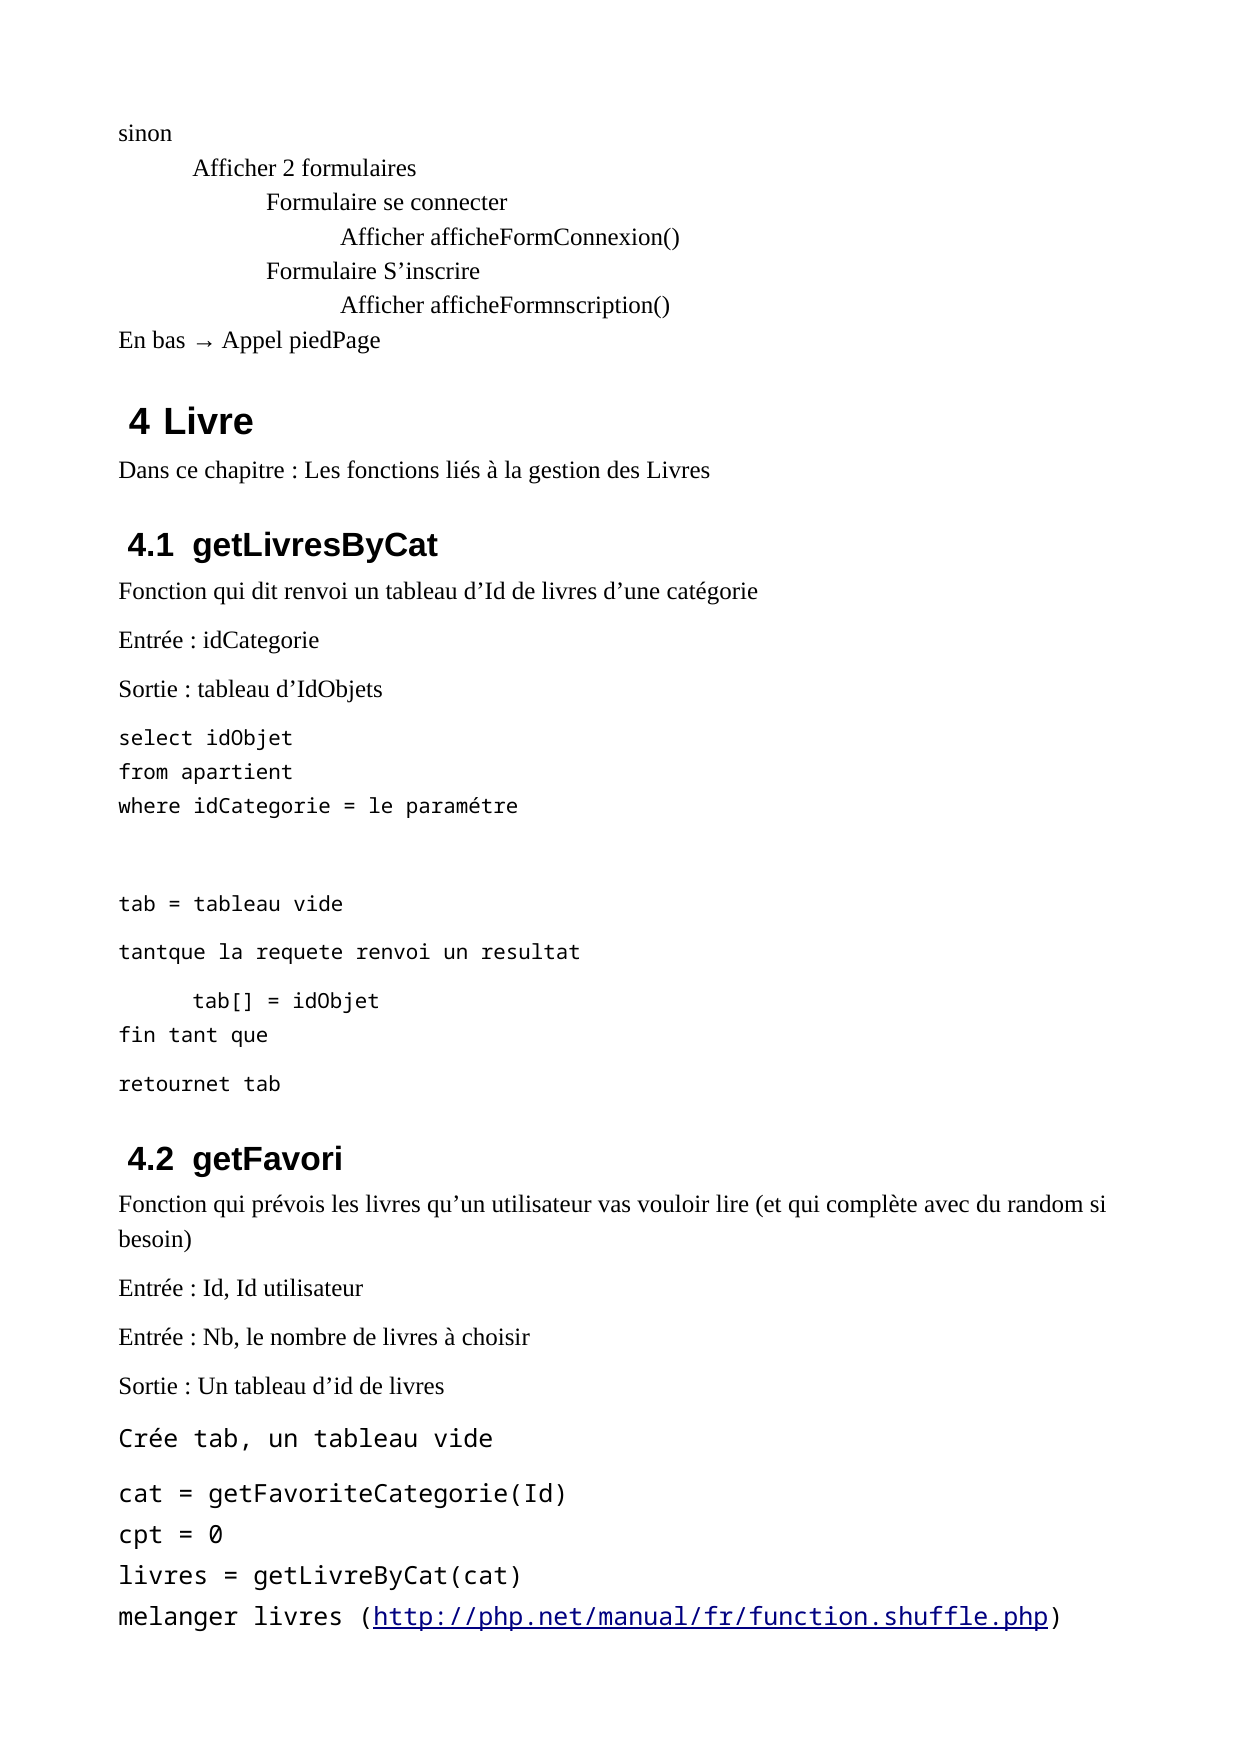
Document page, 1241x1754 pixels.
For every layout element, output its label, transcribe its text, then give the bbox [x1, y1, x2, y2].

text Crée tab, un tableau vide [118, 1420, 1122, 1454]
text Sortie : tableau d’IdObjets [118, 674, 1122, 703]
text Entrée : Nb, le nombre de livres à choisir [118, 1322, 1122, 1351]
text Fonction qui prévois les livres qu’un utilisateur vas vouloir lire (et qui complète avec du random si besoin) [118, 1189, 1122, 1253]
text Entrée : Id, Id utilisateur [118, 1273, 1122, 1302]
text cat = getFavoriteCategorie(Id) cpt = 0 livres = getLivreByCat(cat) melanger livres (http://php.net/manual/fr/function.shuffle.php) [118, 1476, 1122, 1632]
subtitle Livre [118, 399, 1122, 443]
text Fonction qui dit renvoi un tableau d’Id de livres d’une catégorie [118, 576, 1122, 605]
subtitle getFavori [118, 1138, 1122, 1177]
text retournet tab [118, 1069, 1122, 1097]
text select idObjet from apartient where idCategorie = le paramétre [118, 723, 1122, 820]
text Sortie : Un tableau d’id de livres [118, 1371, 1122, 1400]
text tab = tableau vide [118, 889, 1122, 917]
text tab[] = idObjet fin tant que [118, 986, 1122, 1049]
text tantque la requete renvoi un resultat [118, 937, 1122, 966]
subtitle getLivresByCat [118, 525, 1122, 564]
text Entrée : idCategorie [118, 625, 1122, 654]
text sinon Afficher 2 formulaires Formulaire se connecter Afficher afficheFormConnexion() Formulaire S’inscrire Afficher afficheFormnscription() En bas → Appel piedPage [118, 118, 1122, 354]
text Dans ce chapitre : Les fonctions liés à la gestion des Livres [118, 455, 1122, 484]
